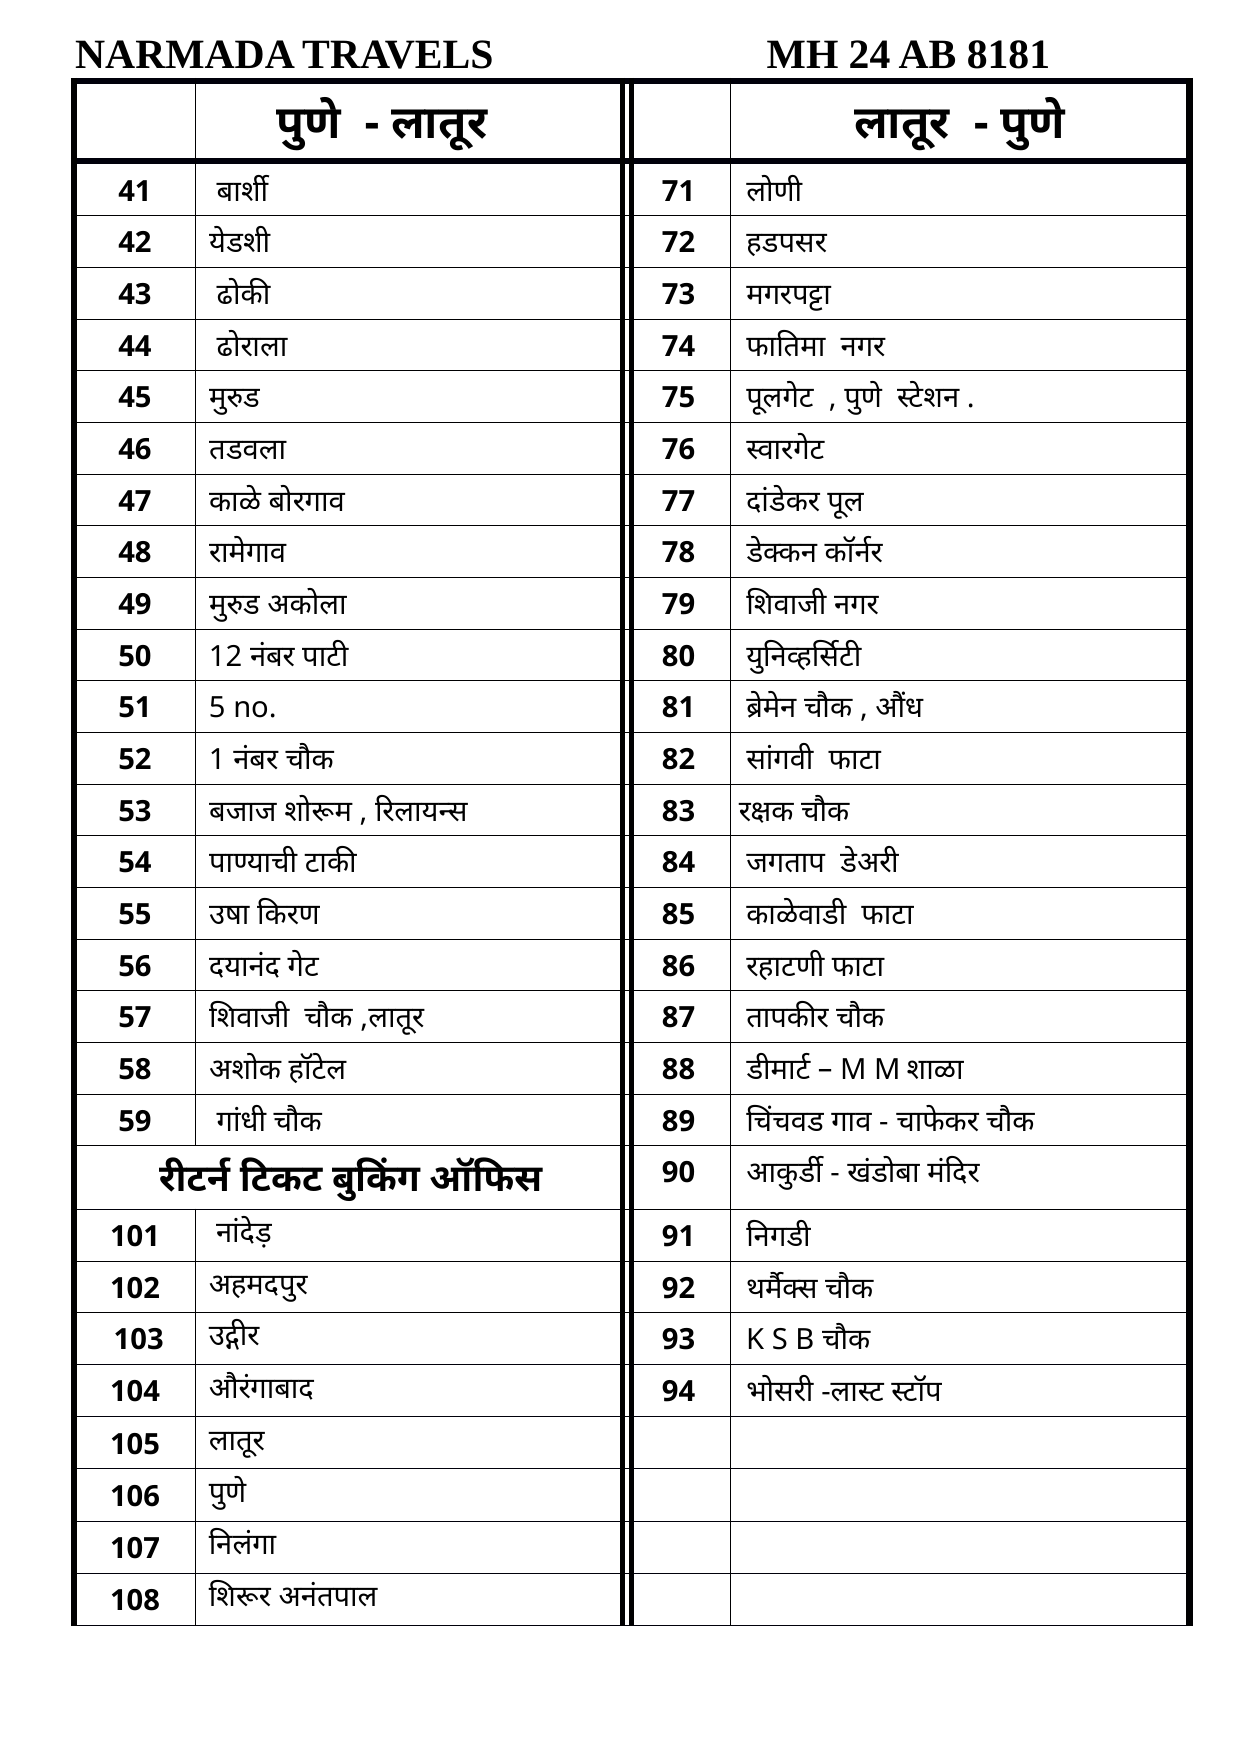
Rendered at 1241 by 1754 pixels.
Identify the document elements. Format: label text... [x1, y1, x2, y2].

table_cell 104 [77, 1365, 195, 1416]
table_cell मुरुड [196, 371, 620, 422]
table_cell 94 [634, 1365, 730, 1416]
table_cell 85 [634, 888, 730, 939]
table_cell पुणे [196, 1469, 620, 1521]
table_cell निगडी [731, 1210, 1186, 1261]
table_cell अशोक हॉटेल [196, 1043, 620, 1094]
table_cell 89 [634, 1095, 730, 1145]
table_cell शिवाजी नगर [731, 578, 1186, 629]
table_cell येडशी [196, 216, 620, 267]
table_cell 58 [77, 1043, 195, 1094]
table_cell 46 [77, 423, 195, 474]
table_cell 50 [77, 630, 195, 680]
table_cell 59 [77, 1095, 195, 1145]
table_cell 56 [77, 940, 195, 990]
table_cell शिरूर अनंतपाल [196, 1574, 620, 1625]
table_cell हडपसर [731, 216, 1186, 267]
table_cell 45 [77, 371, 195, 422]
table_cell 84 [634, 836, 730, 887]
table_cell [634, 1417, 730, 1468]
table_cell पूलगेट , पुणे स्टेशन . [731, 371, 1186, 422]
table_cell [634, 1522, 730, 1573]
table_cell युनिव्हर्सिटी [731, 630, 1186, 680]
table_cell 88 [634, 1043, 730, 1094]
table_cell फातिमा नगर [731, 320, 1186, 370]
table_cell 71 [634, 164, 730, 215]
table_cell 81 [634, 681, 730, 732]
table_cell 51 [77, 681, 195, 732]
table_cell [731, 1522, 1186, 1573]
table_cell रक्षक चौक [731, 785, 1186, 835]
table_cell ढोकी [196, 268, 620, 319]
table_cell रीटर्न टिकट बुकिंग ऑफिस [77, 1146, 620, 1208]
table_cell 101 [77, 1210, 195, 1261]
table_cell 93 [634, 1313, 730, 1364]
table_header [634, 84, 730, 158]
table_cell 55 [77, 888, 195, 939]
table_cell 48 [77, 526, 195, 577]
table_cell 41 [77, 164, 195, 215]
table_cell पाण्याची टाकी [196, 836, 620, 887]
table_cell शिवाजी चौक ,लातूर [196, 991, 620, 1042]
table_cell 74 [634, 320, 730, 370]
table_cell [731, 1469, 1186, 1521]
table_cell निलंगा [196, 1522, 620, 1573]
table_cell 86 [634, 940, 730, 990]
table_cell 73 [634, 268, 730, 319]
table_cell 107 [77, 1522, 195, 1573]
table_cell 92 [634, 1262, 730, 1312]
table_cell 90 [634, 1146, 730, 1208]
table_cell 5 no. [196, 681, 620, 732]
table_cell गांधी चौक [196, 1095, 620, 1145]
table_cell 42 [77, 216, 195, 267]
table_cell स्वारगेट [731, 423, 1186, 474]
table_cell 91 [634, 1210, 730, 1261]
table_cell 52 [77, 733, 195, 784]
table_cell उद्गीर [196, 1313, 620, 1364]
table_cell 77 [634, 475, 730, 525]
table_cell 80 [634, 630, 730, 680]
table_cell डेक्कन कॉर्नर [731, 526, 1186, 577]
table_cell उषा किरण [196, 888, 620, 939]
table_cell बार्शी [196, 164, 620, 215]
table_cell [634, 1469, 730, 1521]
table_cell थर्मैक्स चौक [731, 1262, 1186, 1312]
table_cell भोसरी -लास्ट स्टॉप [731, 1365, 1186, 1416]
table_cell आकुर्डी - खंडोबा मंदिर [731, 1146, 1186, 1208]
table_cell 105 [77, 1417, 195, 1468]
table_cell 108 [77, 1574, 195, 1625]
table_cell 44 [77, 320, 195, 370]
table_cell 43 [77, 268, 195, 319]
table_cell [634, 1574, 730, 1625]
table_cell K S B चौक [731, 1313, 1186, 1364]
table_cell लोणी [731, 164, 1186, 215]
table_cell तडवला [196, 423, 620, 474]
table_cell 82 [634, 733, 730, 784]
table_cell 76 [634, 423, 730, 474]
table_cell नांदेड़ [196, 1210, 620, 1261]
table_cell रामेगाव [196, 526, 620, 577]
table_cell 57 [77, 991, 195, 1042]
table_cell [731, 1574, 1186, 1625]
table_cell लातूर [196, 1417, 620, 1468]
table_cell मगरपट्टा [731, 268, 1186, 319]
table_cell 53 [77, 785, 195, 835]
table_cell 1 नंबर चौक [196, 733, 620, 784]
table_cell ढोराला [196, 320, 620, 370]
table_cell 103 [77, 1313, 195, 1364]
table_cell 12 नंबर पाटी [196, 630, 620, 680]
table_cell काळे बोरगाव [196, 475, 620, 525]
table_cell 49 [77, 578, 195, 629]
table_cell डीमार्ट – M Mशाळा [731, 1043, 1186, 1094]
table_cell रहाटणी फाटा [731, 940, 1186, 990]
table_cell 102 [77, 1262, 195, 1312]
table_cell 78 [634, 526, 730, 577]
table_cell काळेवाडी फाटा [731, 888, 1186, 939]
table_cell 47 [77, 475, 195, 525]
table_cell दांडेकर पूल [731, 475, 1186, 525]
table_header लातूर - पुणे [731, 84, 1186, 158]
table_cell दयानंद गेट [196, 940, 620, 990]
table_cell 72 [634, 216, 730, 267]
table_cell [731, 1417, 1186, 1468]
table_cell सांगवी फाटा [731, 733, 1186, 784]
table_cell 79 [634, 578, 730, 629]
table_cell 83 [634, 785, 730, 835]
table_cell मुरुड अकोला [196, 578, 620, 629]
table_header पुणे - लातूर [196, 84, 620, 158]
table_cell तापकीर चौक [731, 991, 1186, 1042]
table_cell 75 [634, 371, 730, 422]
table_cell जगताप डेअरी [731, 836, 1186, 887]
table_cell बजाज शोरूम , रिलायन्स [196, 785, 620, 835]
table_cell 106 [77, 1469, 195, 1521]
table_cell चिंचवड गाव - चाफेकर चौक [731, 1095, 1186, 1145]
table_header [77, 84, 195, 158]
table_cell 87 [634, 991, 730, 1042]
table_cell 54 [77, 836, 195, 887]
table_cell अहमदपुर [196, 1262, 620, 1312]
table_cell ब्रेमेन चौक , औंध [731, 681, 1186, 732]
table_cell औरंगाबाद [196, 1365, 620, 1416]
